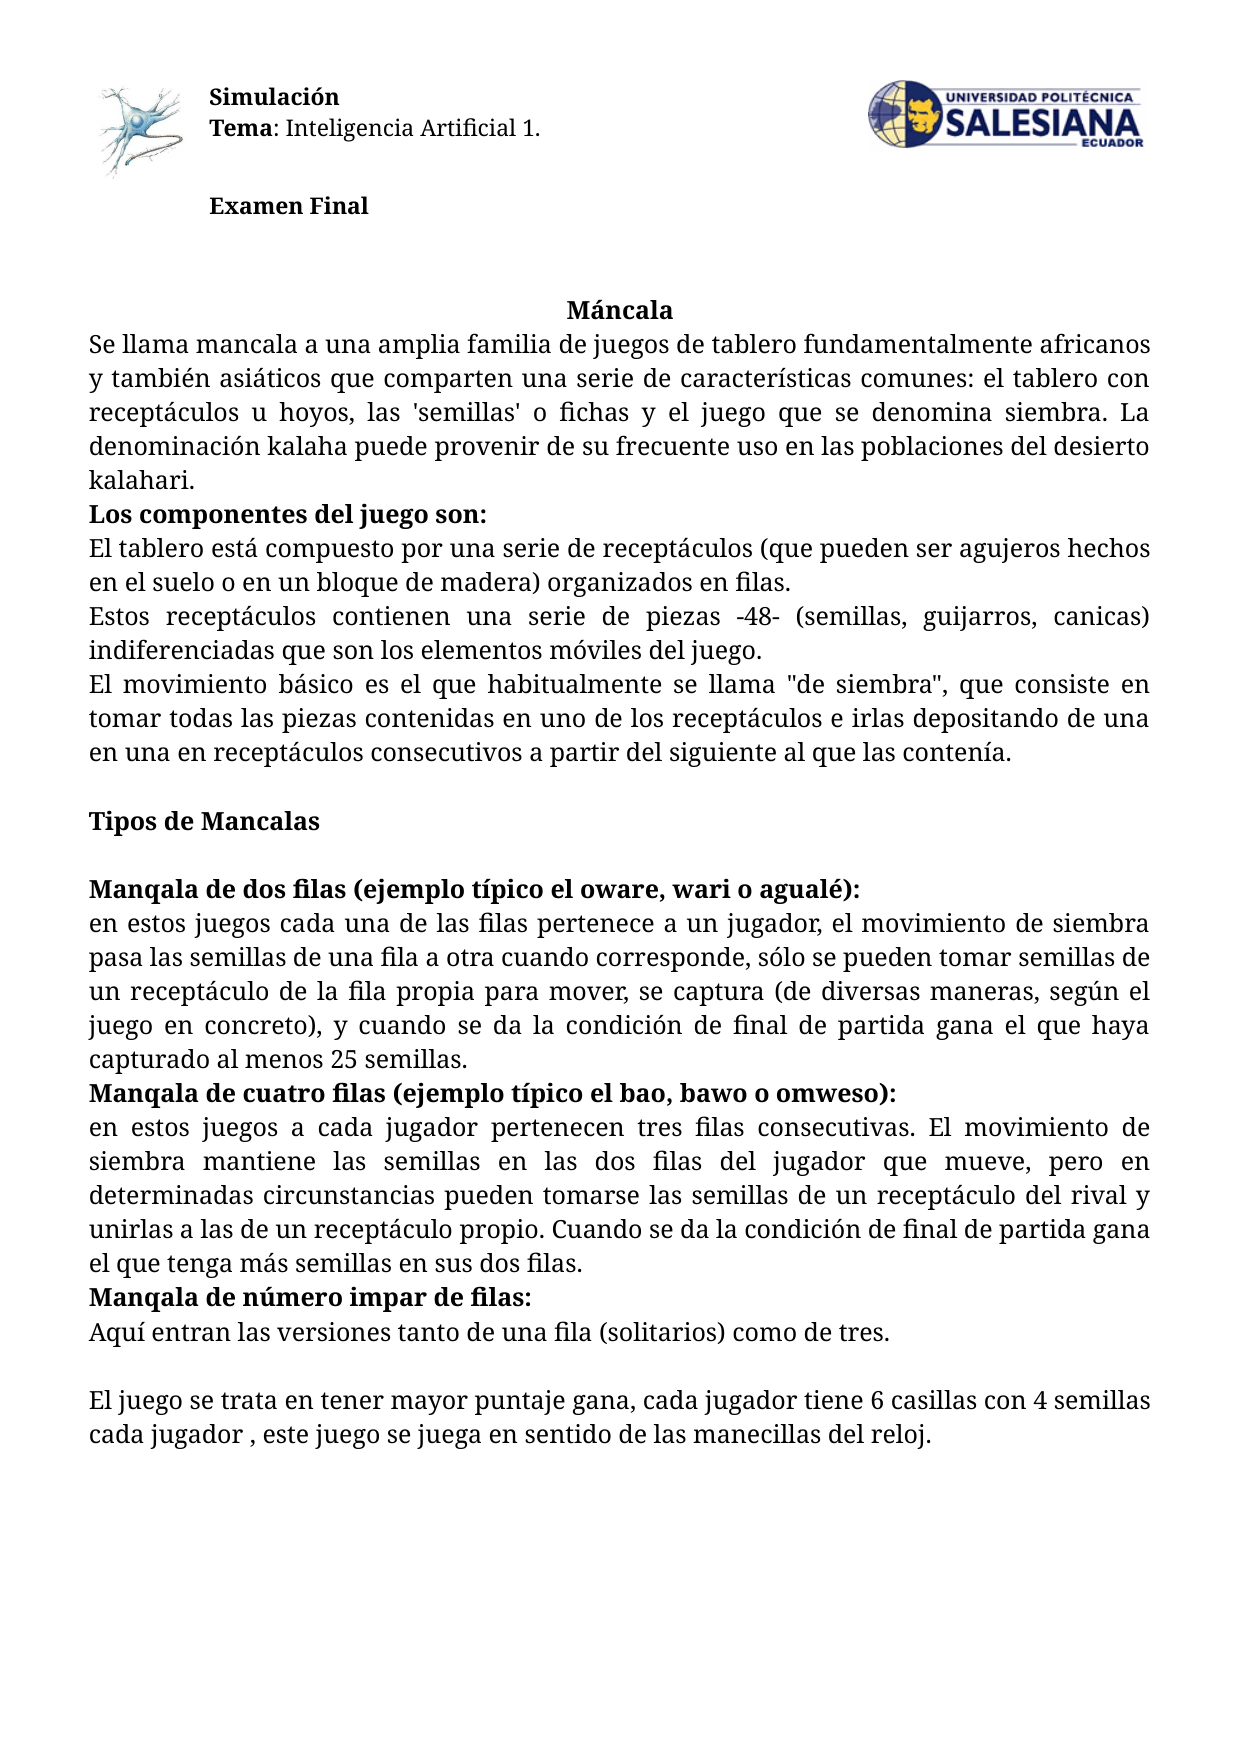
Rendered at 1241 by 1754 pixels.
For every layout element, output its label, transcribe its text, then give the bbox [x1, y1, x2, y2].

text Manqala de dos filas (ejemplo típico el oware, wari o agualé): [88, 871, 1152, 905]
text Aquí entran las versiones tanto de una fila (solitarios) como de tres. [88, 1314, 1152, 1348]
text Manqala de número impar de filas: [88, 1280, 1152, 1314]
text El tablero está compuesto por una serie de receptáculos (que pueden ser agujeros hechos en el suelo o en un bloque de madera) organizados en filas. [88, 531, 1152, 599]
text El movimiento básico es el que habitualmente se llama "de siembra", que consiste en tomar todas las piezas contenidas en uno de los receptáculos e irlas depositando de una en una en receptáculos consecutivos a partir del siguiente al que las contenía. [88, 667, 1152, 769]
text Estos receptáculos contienen una serie de piezas -48- (semillas, guijarros, canicas) indiferenciadas que son los elementos móviles del juego. [88, 599, 1152, 667]
text El juego se trata en tener mayor puntaje gana, cada jugador tiene 6 casillas con 4 semillas cada jugador , este juego se juega en sentido de las manecillas del reloj. [88, 1382, 1152, 1450]
text Máncala [88, 292, 1152, 326]
text en estos juegos a cada jugador pertenecen tres filas consecutivas. El movimiento de siembra mantiene las semillas en las dos filas del jugador que mueve, pero en determinadas circunstancias pueden tomarse las semillas de un receptáculo del rival y unirlas a las de un receptáculo propio. Cuando se da la condición de final de partida gana el que tenga más semillas en sus dos filas. [88, 1110, 1152, 1280]
text Tipos de Mancalas [88, 803, 1152, 837]
text Los componentes del juego son: [88, 497, 1152, 531]
text Manqala de cuatro filas (ejemplo típico el bao, bawo o omweso): [88, 1076, 1152, 1110]
text Se llama mancala a una amplia familia de juegos de tablero fundamentalmente africanos y también asiáticos que comparten una serie de características comunes: el tablero con receptáculos u hoyos, las 'semillas' o fichas y el juego que se denomina siembra. La denominación kalaha puede provenir de su frecuente uso en las poblaciones del desierto kalahari. [88, 326, 1152, 497]
text en estos juegos cada una de las filas pertenece a un jugador, el movimiento de siembra pasa las semillas de una fila a otra cuando corresponde, sólo se pueden tomar semillas de un receptáculo de la fila propia para mover, se captura (de diversas maneras, según el juego en concreto), y cuando se da la condición de final de partida gana el que haya capturado al menos 25 semillas. [88, 905, 1152, 1076]
